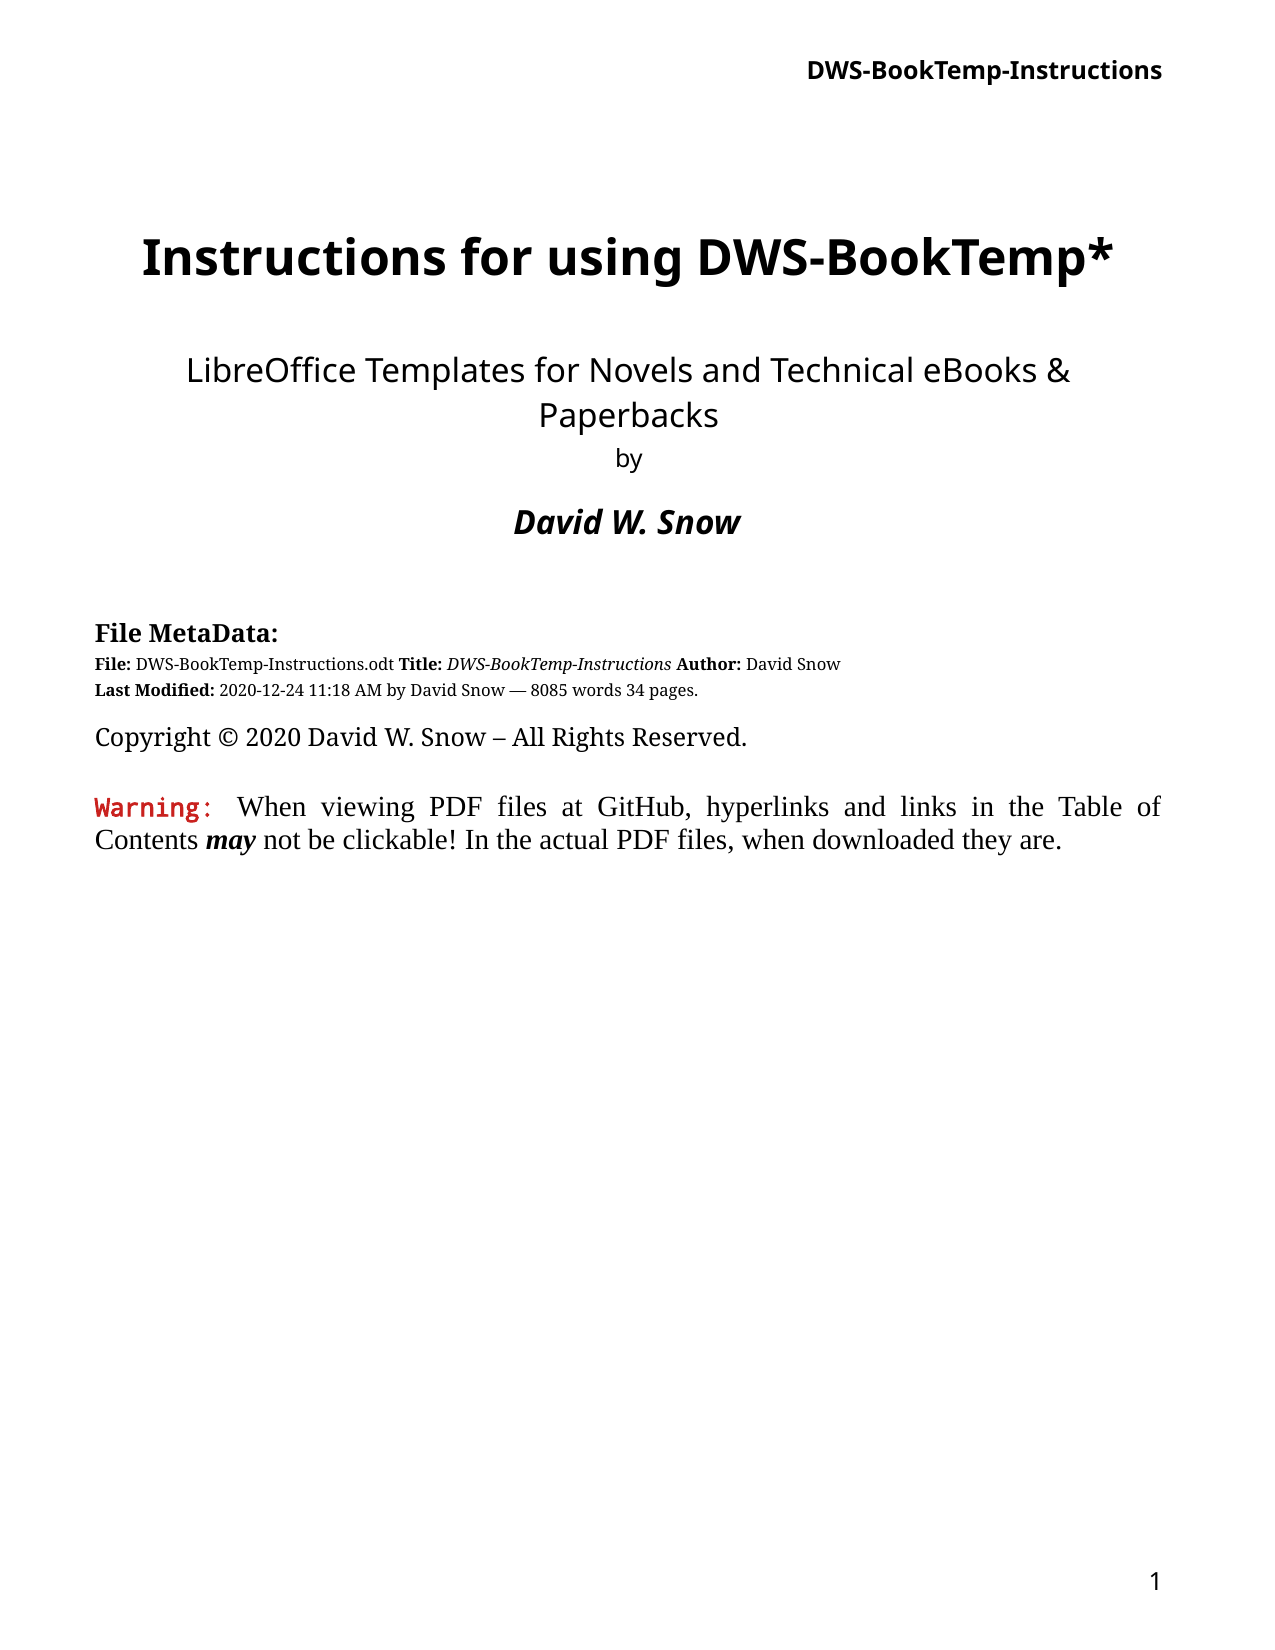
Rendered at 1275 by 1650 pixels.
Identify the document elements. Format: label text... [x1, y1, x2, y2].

text Copyright © 2020 David W. Snow – All Rights Reserved. [94, 719, 1162, 753]
text Last Modified: 2020-12-24 11:18 AM by David Snow ― 8085 words 34 pages. [94, 679, 1162, 701]
text File MetaData: [94, 616, 1162, 650]
text by [94, 441, 1162, 474]
subtitle LibreOffice Templates for Novels and Technical eBooks & Paperbacks [94, 347, 1162, 437]
title Instructions for using DWS-BookTemp* [94, 222, 1162, 290]
text Warning: When viewing PDF files at GitHub, hyperlinks and links in the Table of Contents may not be clickable! In the actual PDF files, when downloaded they are. [94, 789, 1162, 856]
text David W. Snow [94, 498, 1162, 544]
text File: DWS-BookTemp-Instructions.odt Title: DWS-BookTemp-Instructions Author: David Snow [94, 653, 1162, 676]
